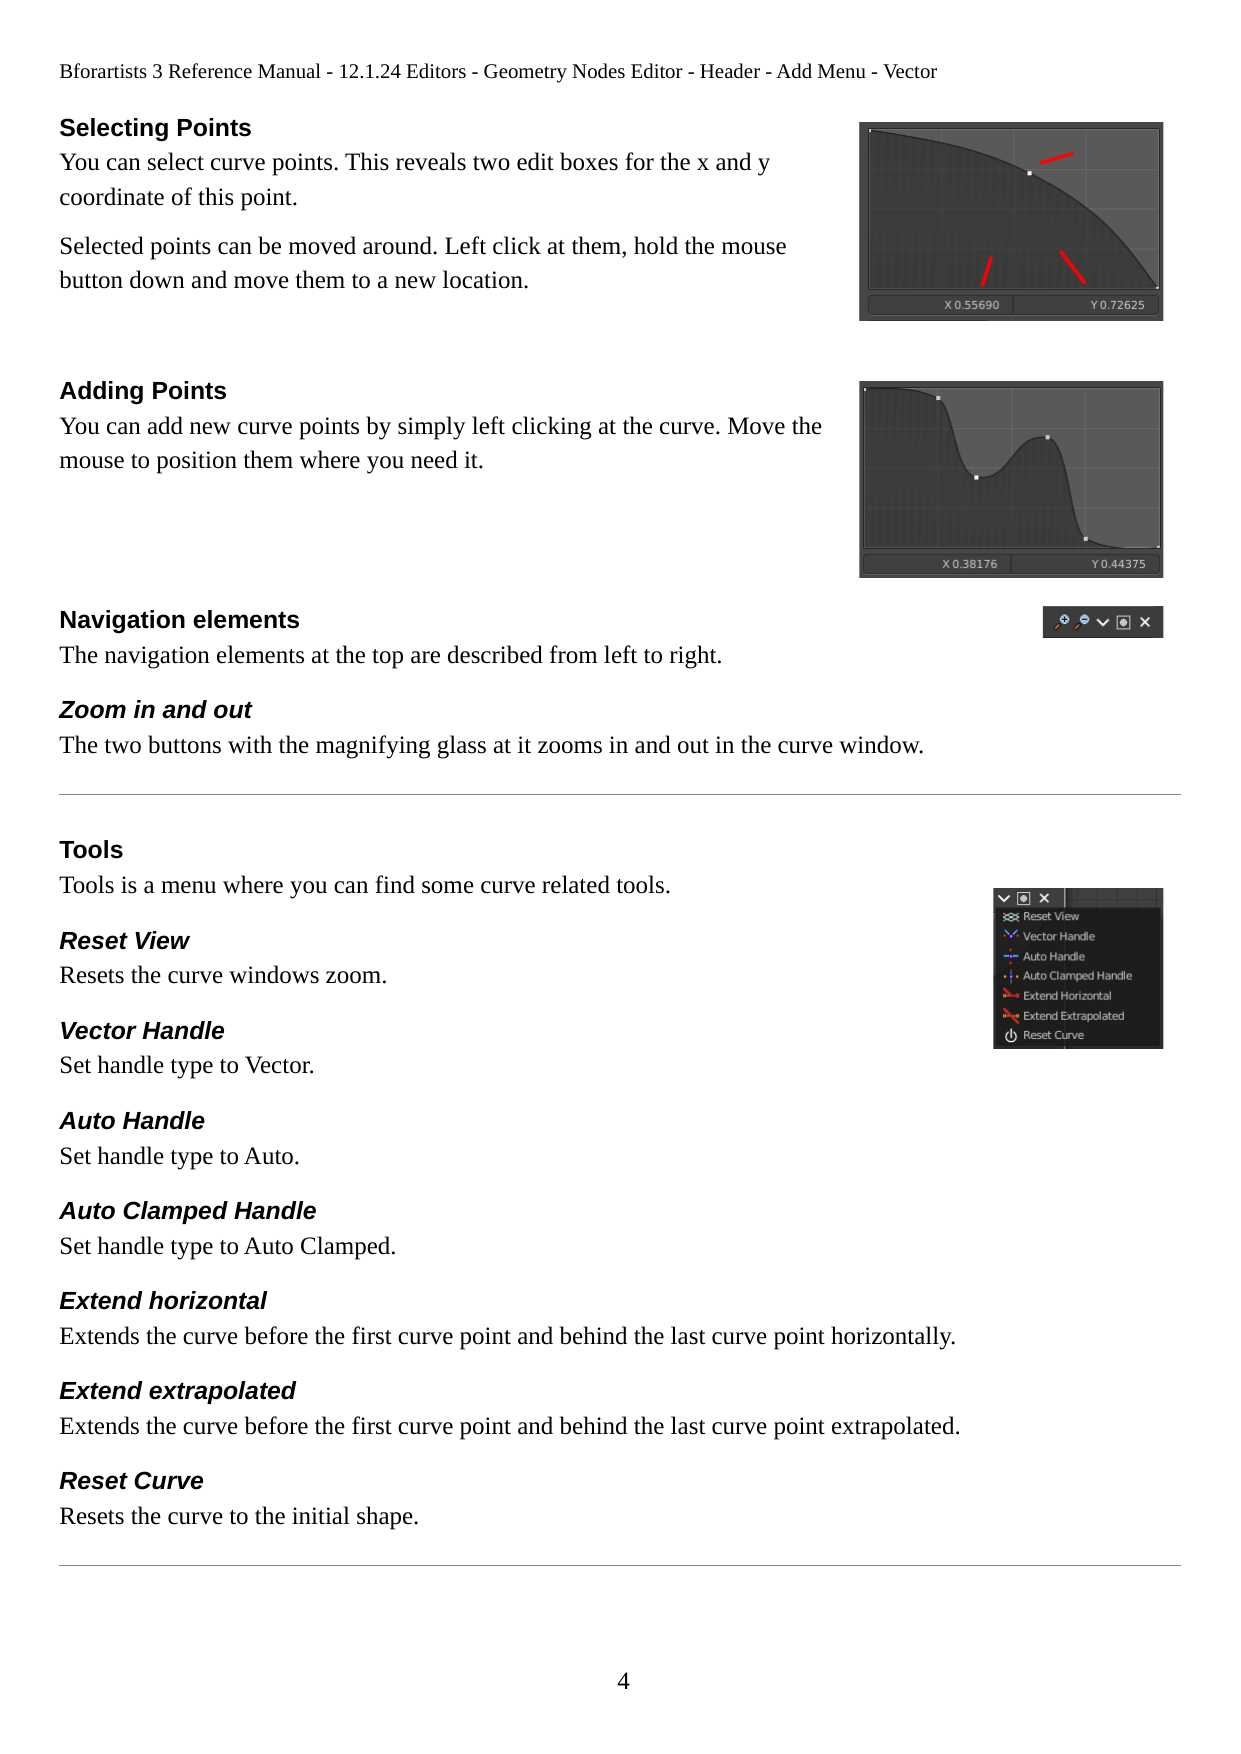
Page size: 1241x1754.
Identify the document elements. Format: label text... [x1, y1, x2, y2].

text Set handle type to Auto Clamped. [59, 1231, 1181, 1259]
subtitle Reset View [59, 926, 993, 954]
subtitle Navigation elements [59, 605, 1181, 633]
text You can add new curve points by simply left clicking at the curve. Move the mouse to position them where you need it. [59, 411, 859, 474]
subtitle Adding Points [59, 376, 1181, 404]
picture [859, 381, 1164, 578]
subtitle [1164, 926, 1181, 954]
text The two buttons with the magnifying glass at it zooms in and out in the curve window. [59, 730, 1181, 759]
picture [1042, 606, 1164, 638]
subtitle Auto Handle [59, 1106, 1181, 1134]
picture [859, 122, 1164, 321]
subtitle Reset Curve [59, 1466, 1181, 1495]
text You can select curve points. This reveals two edit boxes for the x and y coordinate of this point. [59, 147, 859, 211]
text The navigation elements at the top are described from left to right. [59, 640, 1181, 668]
subtitle Tools [59, 836, 1181, 864]
subtitle Vector Handle [59, 1016, 993, 1044]
text Tools is a menu where you can find some curve related tools. [59, 870, 1181, 899]
text Resets the curve windows zoom. [59, 961, 993, 989]
text Selected points can be moved around. Left click at them, hold the mouse button down and move them to a new location. [59, 231, 859, 294]
text Extends the curve before the first curve point and behind the last curve point horizontally. [59, 1321, 1181, 1350]
text Resets the curve to the initial shape. [59, 1501, 1181, 1530]
picture [993, 888, 1164, 1049]
subtitle [1164, 1016, 1181, 1044]
text Set handle type to Auto. [59, 1141, 1181, 1169]
subtitle Extend horizontal [59, 1286, 1181, 1315]
subtitle Selecting Points [59, 113, 1181, 141]
subtitle Zoom in and out [59, 695, 1181, 724]
subtitle Extend extrapolated [59, 1376, 1181, 1405]
subtitle Auto Clamped Handle [59, 1196, 1181, 1224]
text Extends the curve before the first curve point and behind the last curve point extrapolated. [59, 1411, 1181, 1440]
text Set handle type to Vector. [59, 1051, 1181, 1079]
